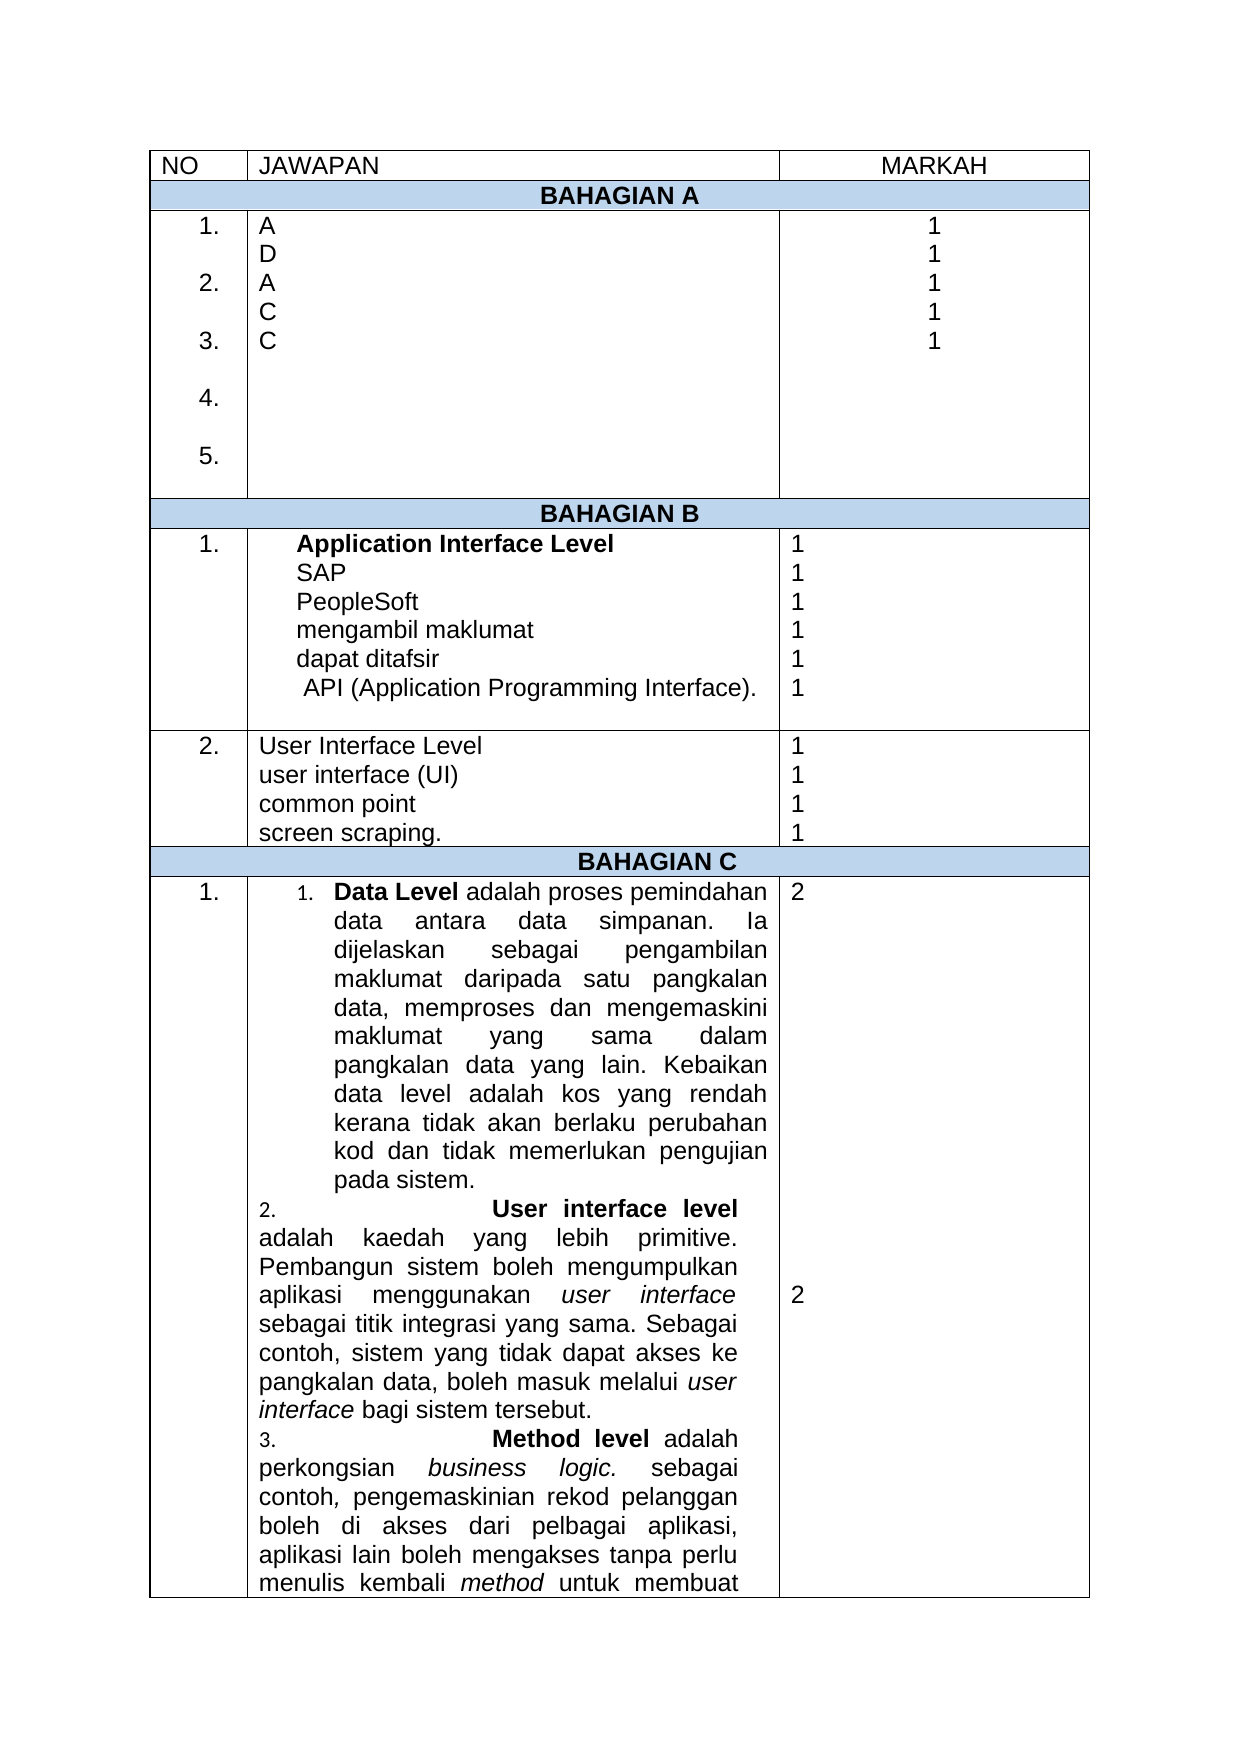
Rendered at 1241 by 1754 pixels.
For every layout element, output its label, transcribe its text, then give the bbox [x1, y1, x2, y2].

table_cell Application Interface Level SAP PeopleSoft mengambil maklumat dapat ditafsir API (Application Programming Interface). [248, 529, 779, 730]
table_cell BAHAGIAN A [151, 181, 1089, 209]
table_cell User Interface Level user interface (UI) common point screen scraping. [248, 731, 779, 846]
table_cell BAHAGIAN B [151, 499, 1089, 528]
table_cell A D A C C [248, 211, 779, 498]
table_cell BAHAGIAN C [151, 847, 1089, 876]
table_cell 2 2 [780, 877, 1089, 1597]
table_cell [151, 529, 247, 730]
table_cell 1 1 1 1 1 1 [780, 529, 1089, 730]
table_cell [151, 877, 247, 1597]
table_cell 1 1 1 1 [780, 731, 1089, 846]
table_cell [151, 211, 247, 498]
table_header JAWAPAN [248, 151, 779, 180]
table_cell Data Level adalah proses pemindahan data antara data simpanan. Ia dijelaskan sebagai pengambilan maklumat daripada satu pangkalan data, memproses dan mengemaskini maklumat yang sama dalam pangkalan data yang lain. Kebaikan data level adalah kos yang rendah kerana tidak akan berlaku perubahan kod dan tidak memerlukan pengujian pada sistem. User interface level adalah kaedah yang lebih primitive. Pembangun sistem boleh mengumpulkan aplikasi menggunakan user interface sebagai titik integrasi yang sama. Sebagai contoh, sistem yang tidak dapat akses ke pangkalan data, boleh masuk melalui user interface bagi sistem tersebut. Method level adalah perkongsian business logic. sebagai contoh, pengemaskinian rekod pelanggan boleh di akses dari pelbagai aplikasi, aplikasi lain boleh mengakses tanpa perlu menulis kembali method untuk membuat [248, 877, 779, 1597]
table_header MARKAH [780, 151, 1089, 180]
table_header NO [151, 151, 247, 180]
table_cell 1 1 1 1 1 [780, 211, 1089, 498]
table_cell [151, 731, 247, 846]
